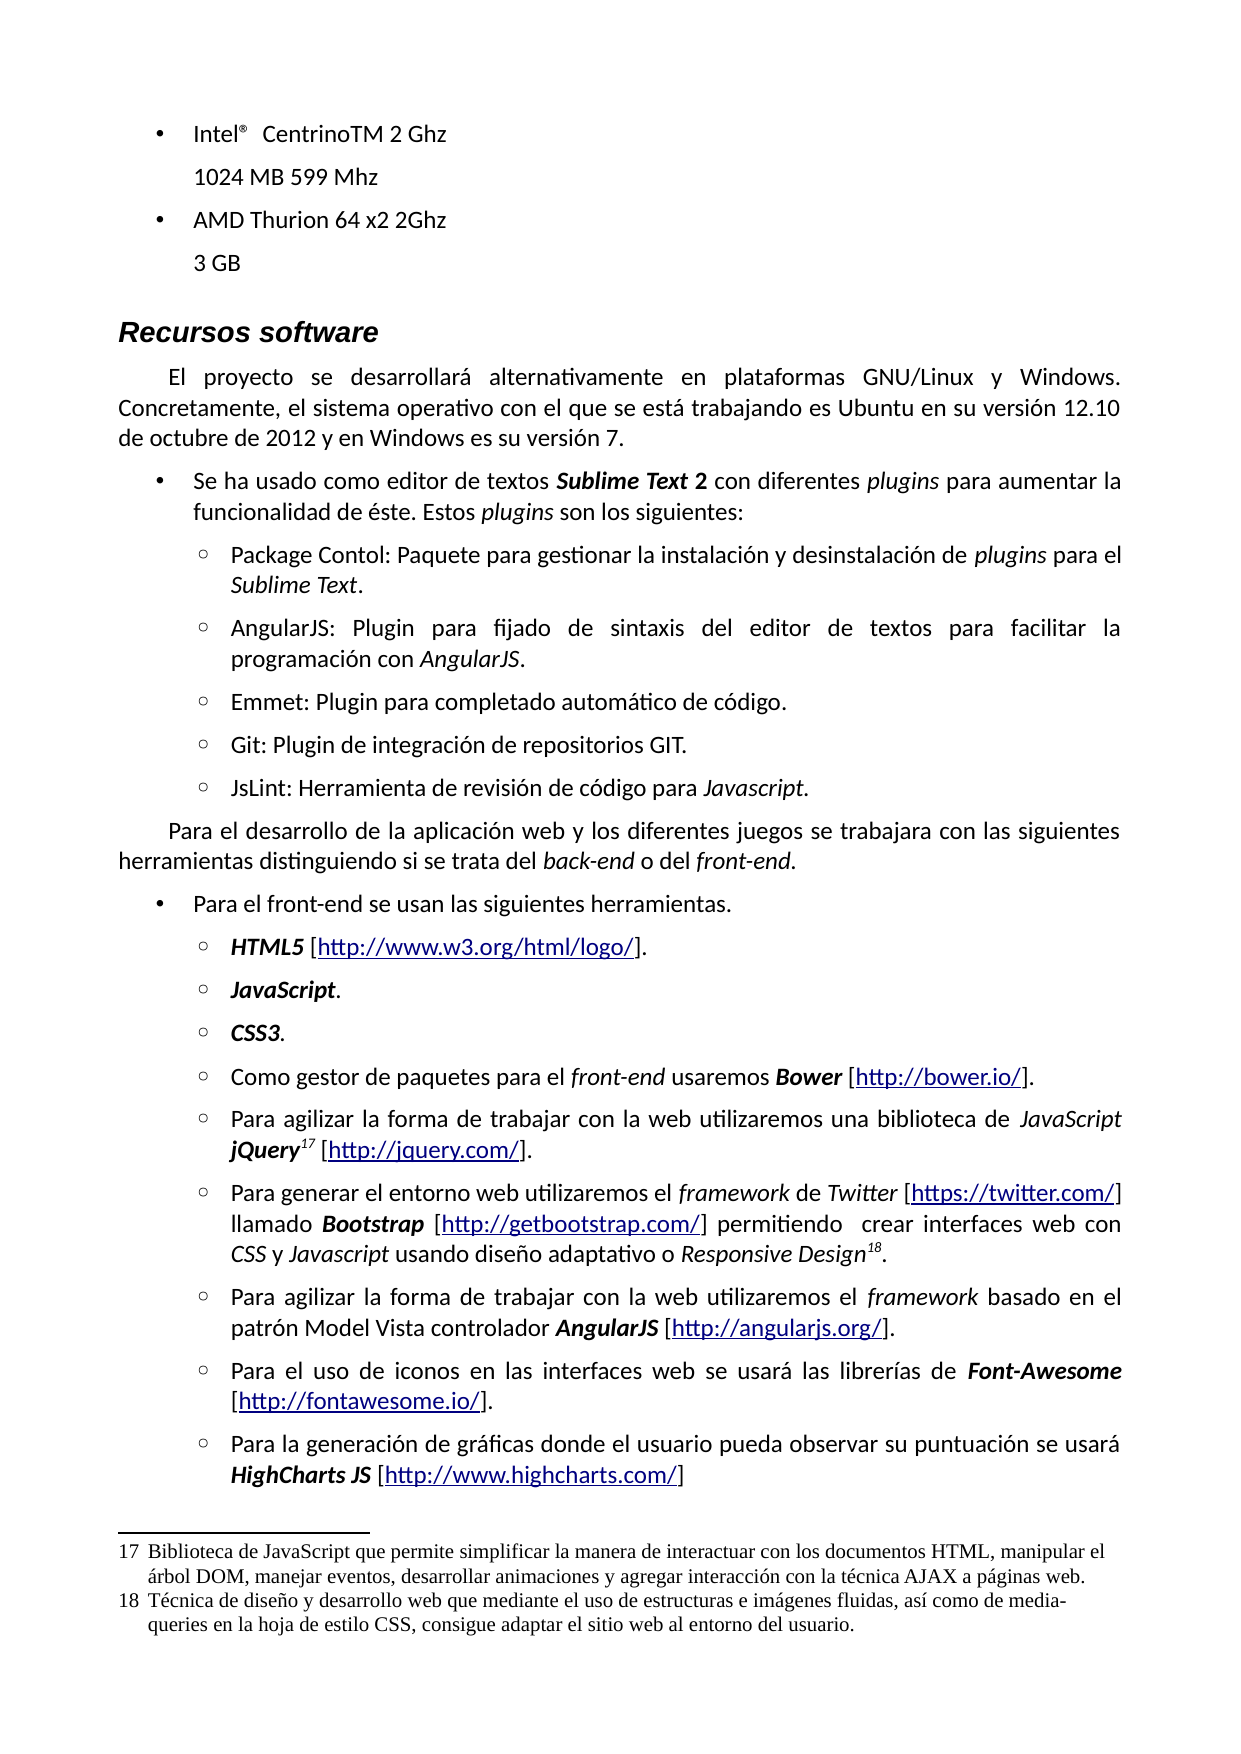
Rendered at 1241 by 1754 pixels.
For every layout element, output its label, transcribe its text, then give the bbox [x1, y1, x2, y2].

list Package Contol: Paquete para gestionar la instalación y desinstalación de plugins para el Sublime Text. [193, 539, 1122, 600]
list JsLint: Herramienta de revisión de código para Javascript. [193, 772, 1122, 802]
list Para agilizar la forma de trabajar con la web utilizaremos el framework basado en el patrón Model Vista controlador AngularJS [http://angularjs.org/]. [193, 1281, 1122, 1342]
subtitle Recursos software [118, 315, 1122, 349]
list 3 GB [156, 247, 1122, 278]
list 1024 MB 599 Mhz [156, 161, 1122, 192]
list JavaScript. [193, 974, 1122, 1005]
list Para el front-end se usan las siguientes herramientas. [156, 888, 1122, 919]
list AngularJS: Plugin para fijado de sintaxis del editor de textos para facilitar la programación con AngularJS. [193, 612, 1122, 673]
list Para la generación de gráficas donde el usuario pueda observar su puntuación se usará HighCharts JS [http://www.highcharts.com/] [193, 1428, 1122, 1489]
list Git: Plugin de integración de repositorios GIT. [193, 729, 1122, 759]
text El proyecto se desarrollará alternativamente en plataformas GNU/Linux y Windows. Concretamente, el sistema operativo con el que se está trabajando es Ubuntu en su versión 12.10 de octubre de 2012 y en Windows es su versión 7. [118, 361, 1122, 453]
list Técnica de diseño y desarrollo web que mediante el uso de estructuras e imágenes fluidas, así como de media-queries en la hoja de estilo CSS, consigue adaptar el sitio web al entorno del usuario. [118, 1588, 1122, 1636]
list Para generar el entorno web utilizaremos el framework de Twitter [https://twitter.com/] llamado Bootstrap [http://getbootstrap.com/] permitiendo crear interfaces web con CSS y Javascript usando diseño adaptativo o Responsive Design. [193, 1177, 1122, 1269]
list Para el uso de iconos en las interfaces web se usará las librerías de Font-Awesome [http://fontawesome.io/]. [193, 1355, 1122, 1416]
list Para agilizar la forma de trabajar con la web utilizaremos una biblioteca de JavaScript jQuery [http://jquery.com/]. [193, 1104, 1122, 1165]
list Emmet: Plugin para completado automático de código. [193, 686, 1122, 716]
list Intel® CentrinoTM 2 Ghz [156, 118, 1122, 149]
list Como gestor de paquetes para el front-end usaremos Bower [http://bower.io/]. [193, 1061, 1122, 1091]
list Biblioteca de JavaScript que permite simplificar la manera de interactuar con los documentos HTML, manipular el árbol DOM, manejar eventos, desarrollar animaciones y agregar interacción con la técnica AJAX a páginas web. [118, 1539, 1122, 1588]
list CSS3. [193, 1018, 1122, 1048]
list AMD Thurion 64 x2 2Ghz [156, 204, 1122, 235]
text Para el desarrollo de la aplicación web y los diferentes juegos se trabajara con las siguientes herramientas distinguiendo si se trata del back-end o del front-end. [118, 815, 1122, 876]
list HTML5 [http://www.w3.org/html/logo/]. [193, 932, 1122, 962]
list Se ha usado como editor de textos Sublime Text 2 con diferentes plugins para aumentar la funcionalidad de éste. Estos plugins son los siguientes: [156, 465, 1122, 526]
